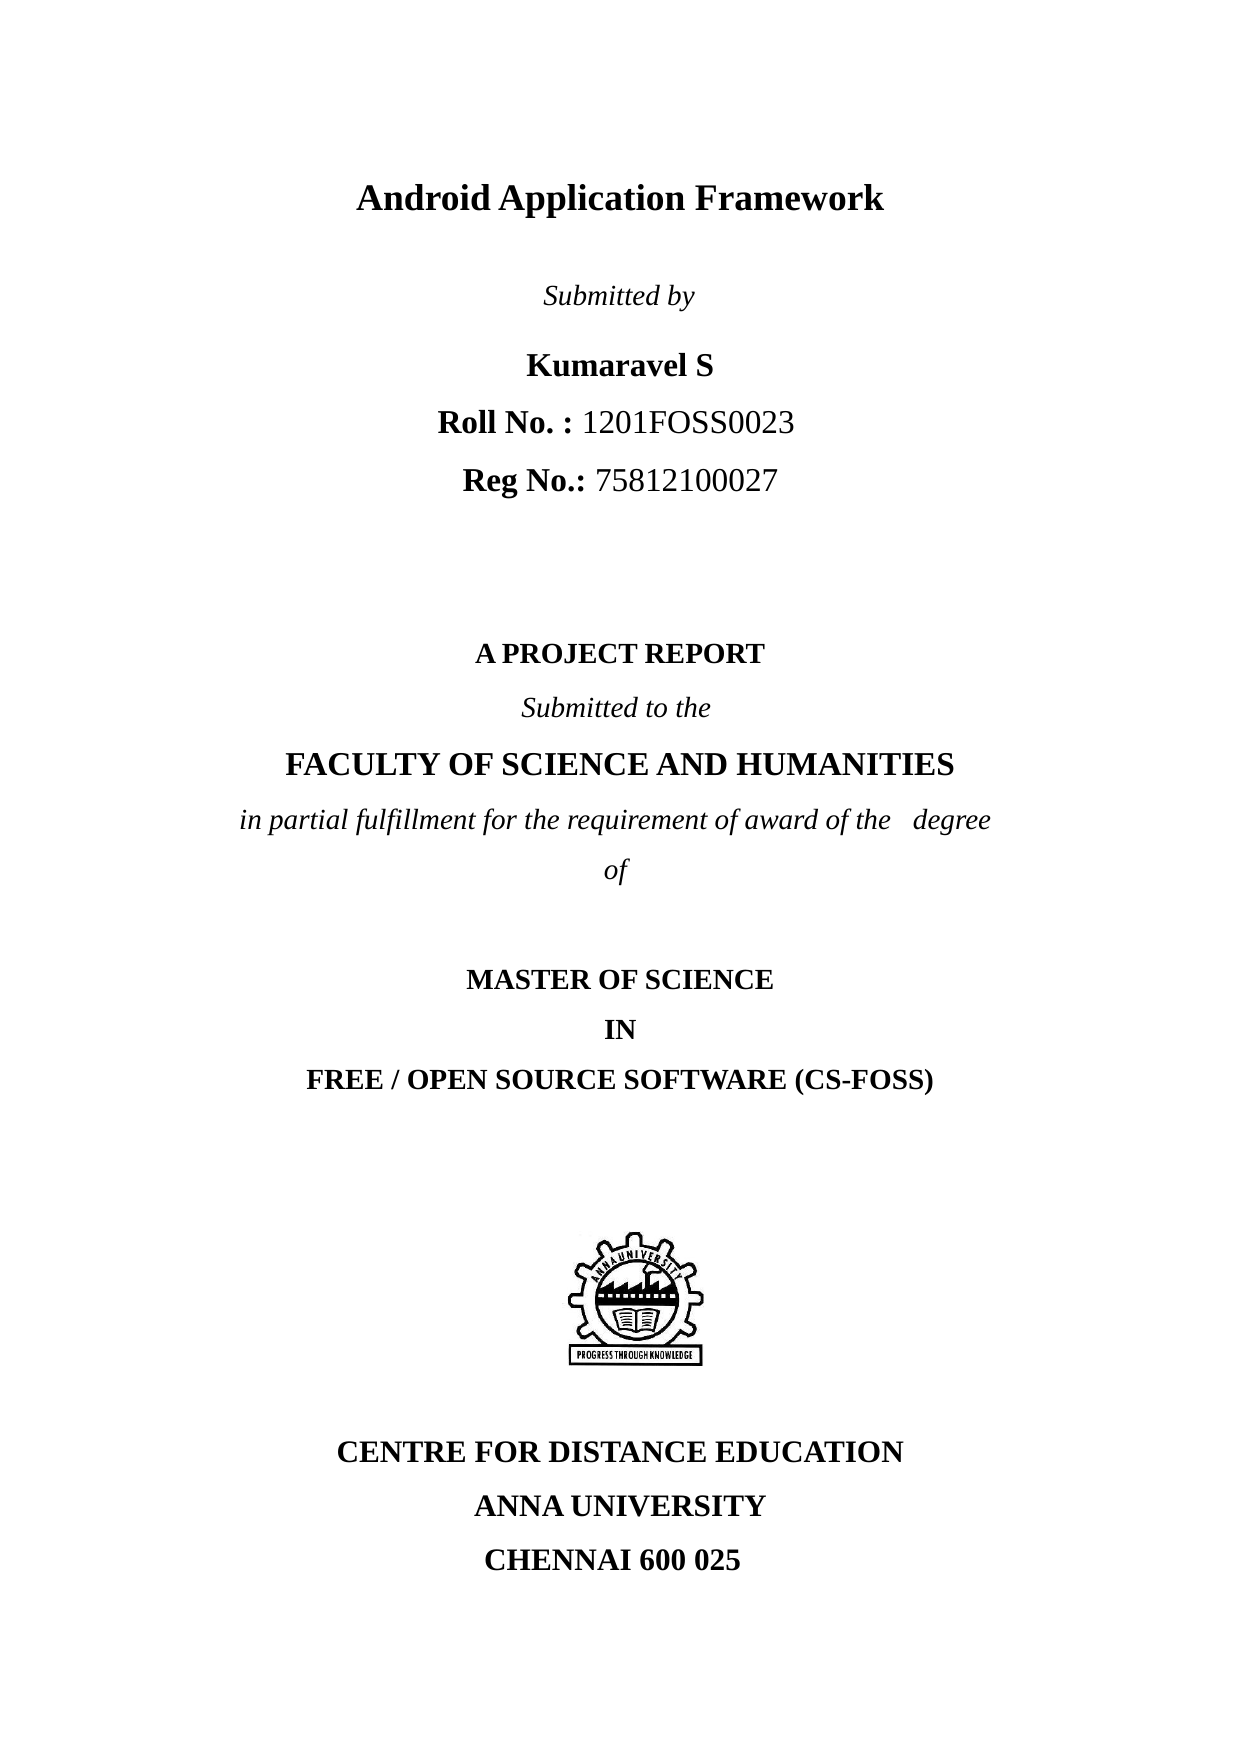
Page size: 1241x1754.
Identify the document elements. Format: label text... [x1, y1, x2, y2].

text Submitted to the [118, 687, 1122, 725]
text ANNA UNIVERSITY [118, 1488, 1122, 1523]
text FACULTY OF SCIENCE AND HUMANITIES [118, 744, 1122, 783]
text Submitted by [118, 278, 1122, 311]
text Android Application Framework [118, 176, 1122, 219]
text CHENNAI 600 025 [118, 1541, 1122, 1577]
text Kumaravel S [118, 345, 1122, 383]
text FREE / OPEN SOURCE SOFTWARE (CS-FOSS) [118, 1062, 1122, 1096]
picture [562, 1231, 704, 1366]
text in partial fulfillment for the requirement of award of the degree [118, 802, 1122, 835]
text of [118, 852, 1122, 886]
text A PROJECT REPORT [118, 636, 1122, 670]
text IN [118, 1012, 1122, 1046]
text MASTER OF SCIENCE [118, 962, 1122, 995]
text CENTRE FOR DISTANCE EDUCATION [118, 1434, 1122, 1470]
text Roll No. : 1201FOSS0023 [118, 402, 1122, 441]
text Reg No.: 75812100027 [118, 460, 1122, 498]
